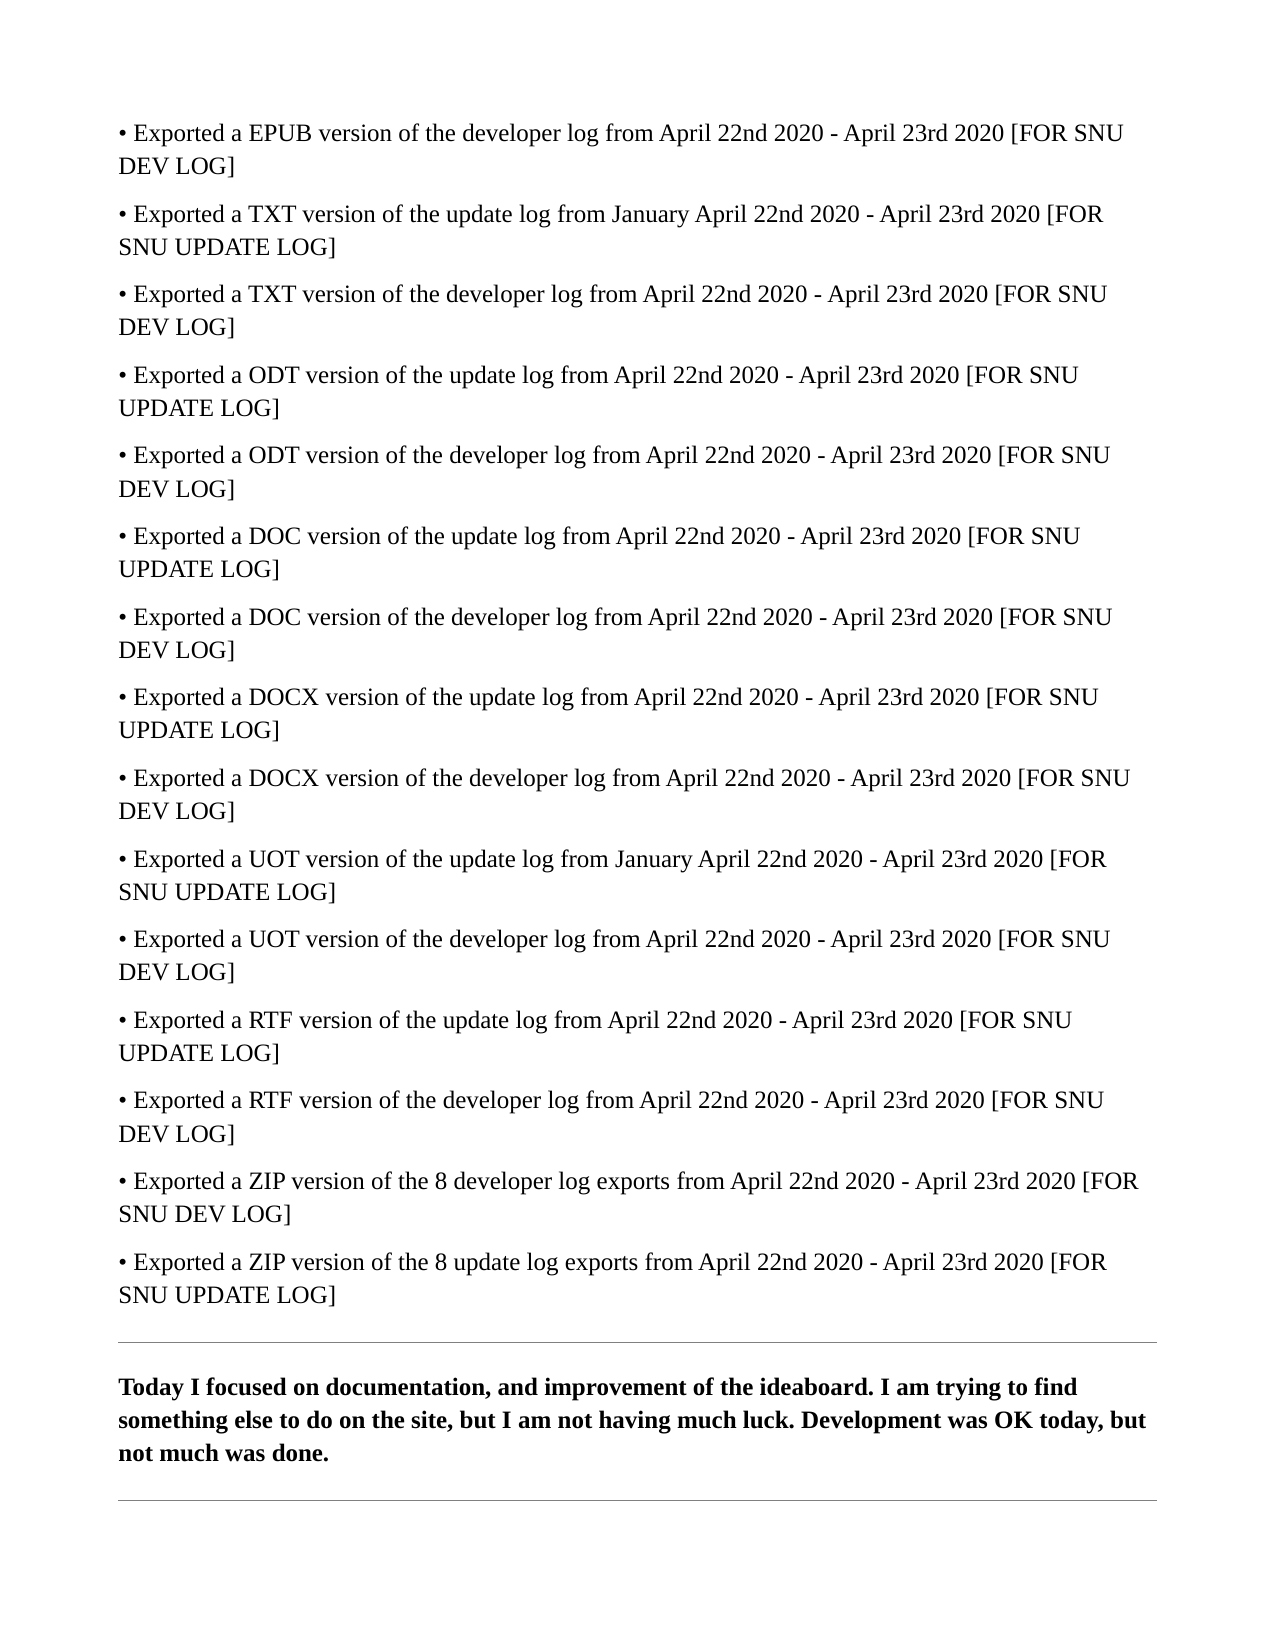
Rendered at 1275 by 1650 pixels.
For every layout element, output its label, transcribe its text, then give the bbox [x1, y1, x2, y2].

text • Exported a ODT version of the developer log from April 22nd 2020 - April 23rd 2020 [FOR SNU DEV LOG] [118, 441, 1157, 502]
text • Exported a ODT version of the update log from April 22nd 2020 - April 23rd 2020 [FOR SNU UPDATE LOG] [118, 360, 1157, 422]
text Today I focused on documentation, and improvement of the ideaboard. I am trying to find something else to do on the site, but I am not having much luck. Development was OK today, but not much was done. [118, 1372, 1157, 1466]
text • Exported a DOCX version of the update log from April 22nd 2020 - April 23rd 2020 [FOR SNU UPDATE LOG] [118, 682, 1157, 744]
text • Exported a RTF version of the update log from April 22nd 2020 - April 23rd 2020 [FOR SNU UPDATE LOG] [118, 1005, 1157, 1067]
text • Exported a UOT version of the update log from January April 22nd 2020 - April 23rd 2020 [FOR SNU UPDATE LOG] [118, 844, 1157, 906]
text • Exported a ZIP version of the 8 developer log exports from April 22nd 2020 - April 23rd 2020 [FOR SNU DEV LOG] [118, 1166, 1157, 1228]
text • Exported a DOC version of the developer log from April 22nd 2020 - April 23rd 2020 [FOR SNU DEV LOG] [118, 602, 1157, 664]
text • Exported a ZIP version of the 8 update log exports from April 22nd 2020 - April 23rd 2020 [FOR SNU UPDATE LOG] [118, 1247, 1157, 1309]
text • Exported a EPUB version of the developer log from April 22nd 2020 - April 23rd 2020 [FOR SNU DEV LOG] [118, 118, 1157, 180]
text • Exported a TXT version of the developer log from April 22nd 2020 - April 23rd 2020 [FOR SNU DEV LOG] [118, 279, 1157, 341]
text • Exported a UOT version of the developer log from April 22nd 2020 - April 23rd 2020 [FOR SNU DEV LOG] [118, 924, 1157, 986]
text • Exported a RTF version of the developer log from April 22nd 2020 - April 23rd 2020 [FOR SNU DEV LOG] [118, 1086, 1157, 1147]
text • Exported a TXT version of the update log from January April 22nd 2020 - April 23rd 2020 [FOR SNU UPDATE LOG] [118, 199, 1157, 261]
text • Exported a DOC version of the update log from April 22nd 2020 - April 23rd 2020 [FOR SNU UPDATE LOG] [118, 521, 1157, 583]
text • Exported a DOCX version of the developer log from April 22nd 2020 - April 23rd 2020 [FOR SNU DEV LOG] [118, 763, 1157, 825]
